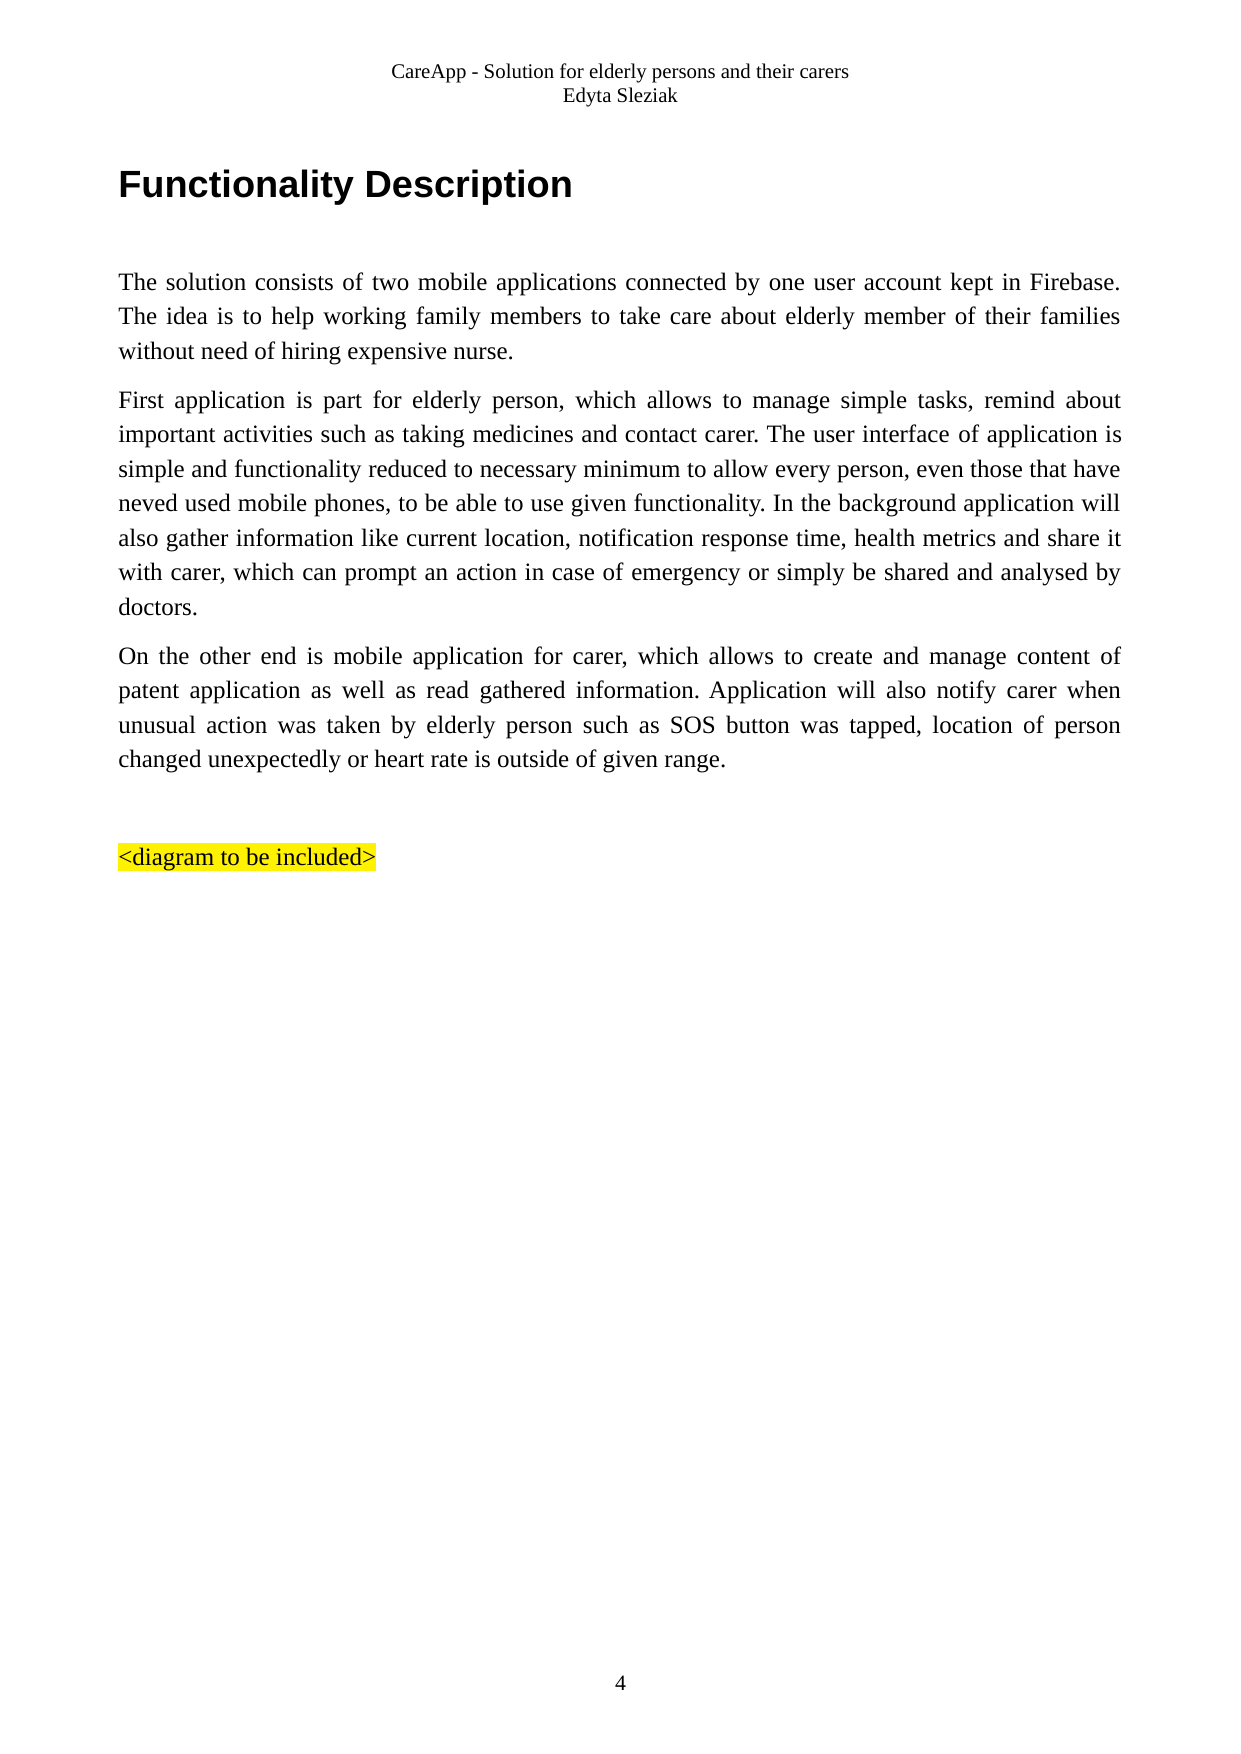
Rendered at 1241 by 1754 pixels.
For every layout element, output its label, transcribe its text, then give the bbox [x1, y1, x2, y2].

text On the other end is mobile application for carer, which allows to create and manage content of patent application as well as read gathered information. Application will also notify carer when unusual action was taken by elderly person such as SOS button was tapped, location of person changed unexpectedly or heart rate is outside of given range. [118, 641, 1122, 773]
text <diagram to be included> [118, 842, 1122, 871]
text The solution consists of two mobile applications connected by one user account kept in Firebase. The idea is to help working family members to take care about elderly member of their families without need of hiring expensive nurse. [118, 267, 1122, 364]
subtitle Functionality Description [118, 162, 1122, 205]
text First application is part for elderly person, which allows to manage simple tasks, remind about important activities such as taking medicines and contact carer. The user interface of application is simple and functionality reduced to necessary minimum to allow every person, even those that have neved used mobile phones, to be able to use given functionality. In the background application will also gather information like current location, notification response time, health metrics and share it with carer, which can prompt an action in case of emergency or simply be shared and analysed by doctors. [118, 385, 1122, 621]
